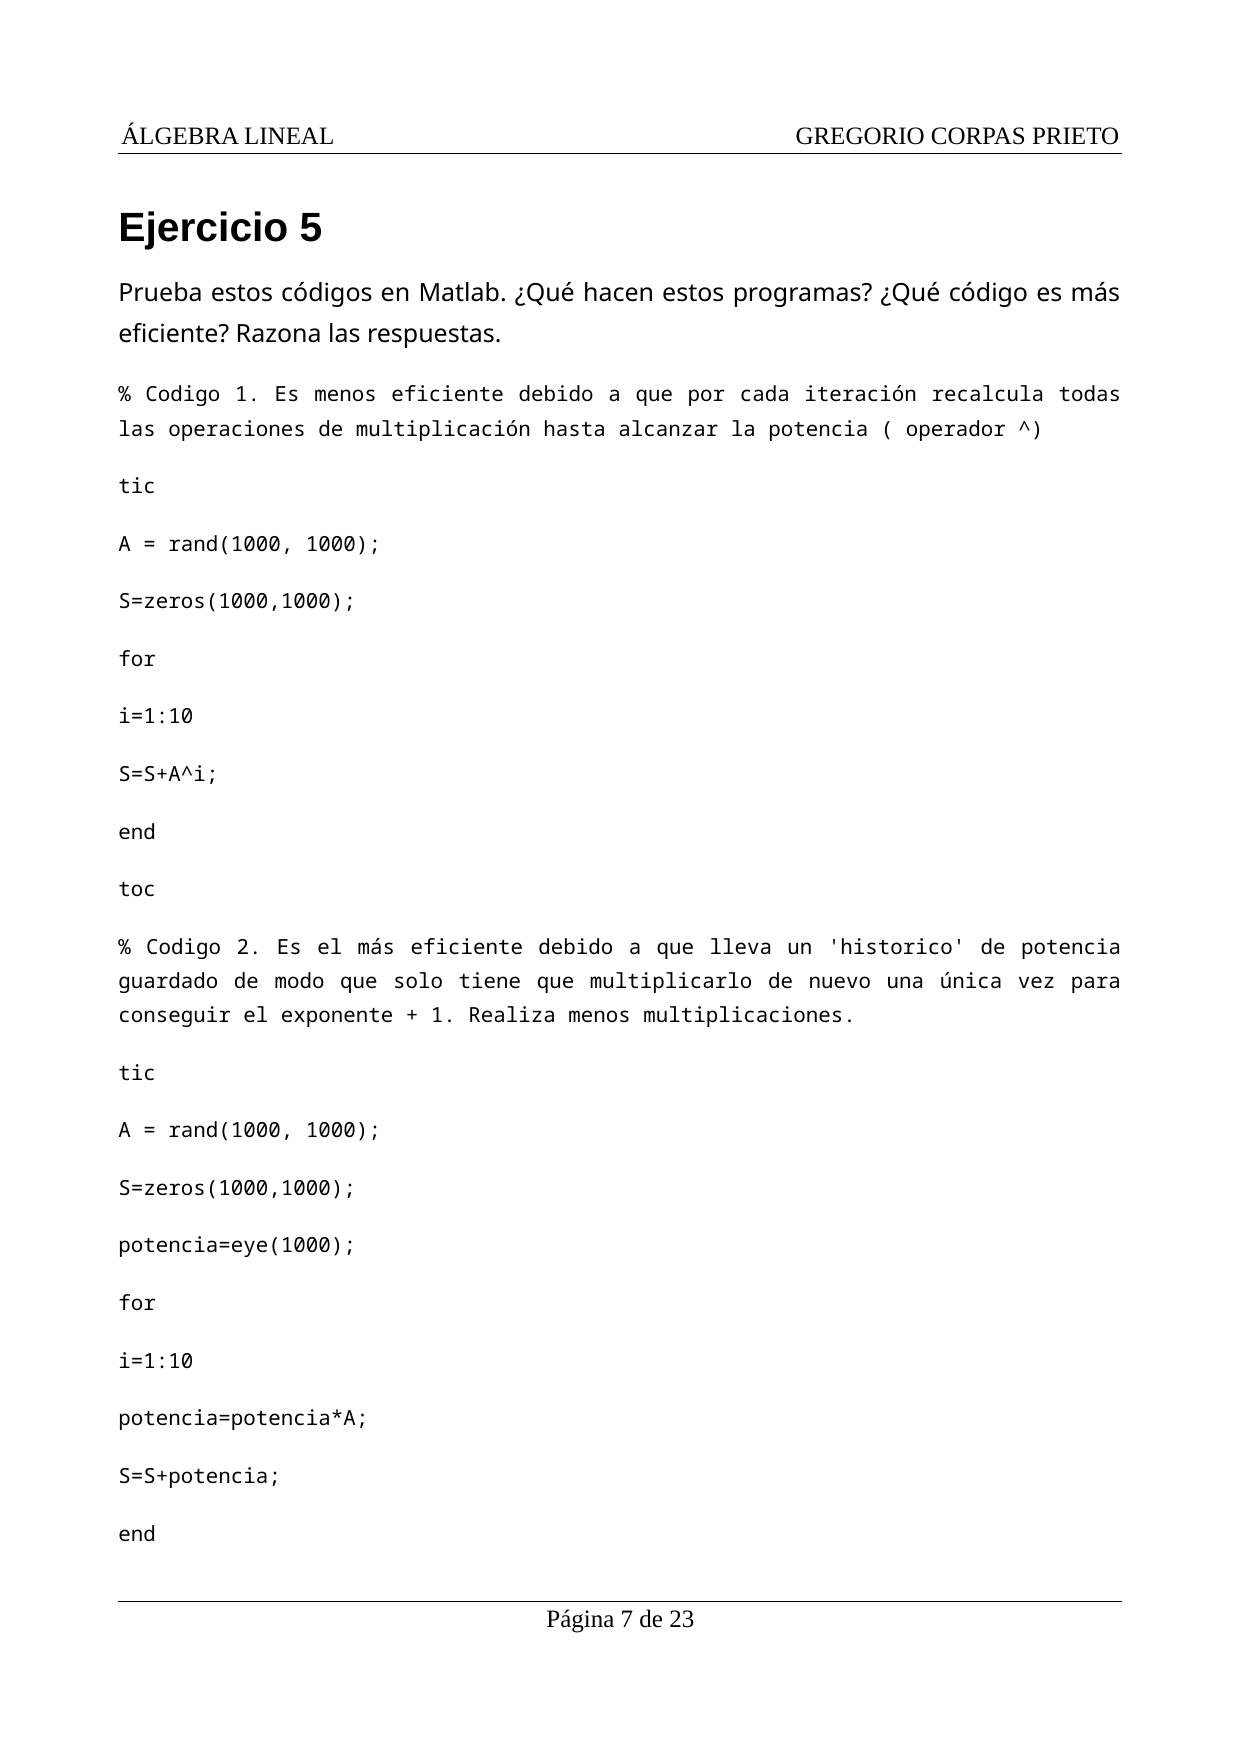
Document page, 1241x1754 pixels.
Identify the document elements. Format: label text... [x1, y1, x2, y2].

text i=1:10 [118, 702, 1122, 730]
subtitle Ejercicio 5 [118, 203, 1122, 250]
text i=1:10 [118, 1346, 1122, 1374]
text S=S+A^i; [118, 759, 1122, 788]
text tic [118, 471, 1122, 500]
text tic [118, 1058, 1122, 1086]
text A = rand(1000, 1000); [118, 529, 1122, 557]
text A = rand(1000, 1000); [118, 1115, 1122, 1144]
text for [118, 644, 1122, 672]
text potencia=eye(1000); [118, 1231, 1122, 1259]
text end [118, 817, 1122, 845]
text Prueba estos códigos en Matlab. ¿Qué hacen estos programas? ¿Qué código es más eficiente? Razona las respuestas. [118, 274, 1122, 349]
text % Codigo 2. Es el más eficiente debido a que lleva un 'historico' de potencia guardado de modo que solo tiene que multiplicarlo de nuevo una única vez para conseguir el exponente + 1. Realiza menos multiplicaciones. [118, 932, 1122, 1029]
text S=S+potencia; [118, 1461, 1122, 1489]
text end [118, 1519, 1122, 1547]
text S=zeros(1000,1000); [118, 586, 1122, 615]
text for [118, 1288, 1122, 1317]
text toc [118, 874, 1122, 903]
text S=zeros(1000,1000); [118, 1173, 1122, 1201]
text potencia=potencia*A; [118, 1403, 1122, 1432]
text % Codigo 1. Es menos eficiente debido a que por cada iteración recalcula todas las operaciones de multiplicación hasta alcanzar la potencia ( operador ^) [118, 379, 1122, 442]
